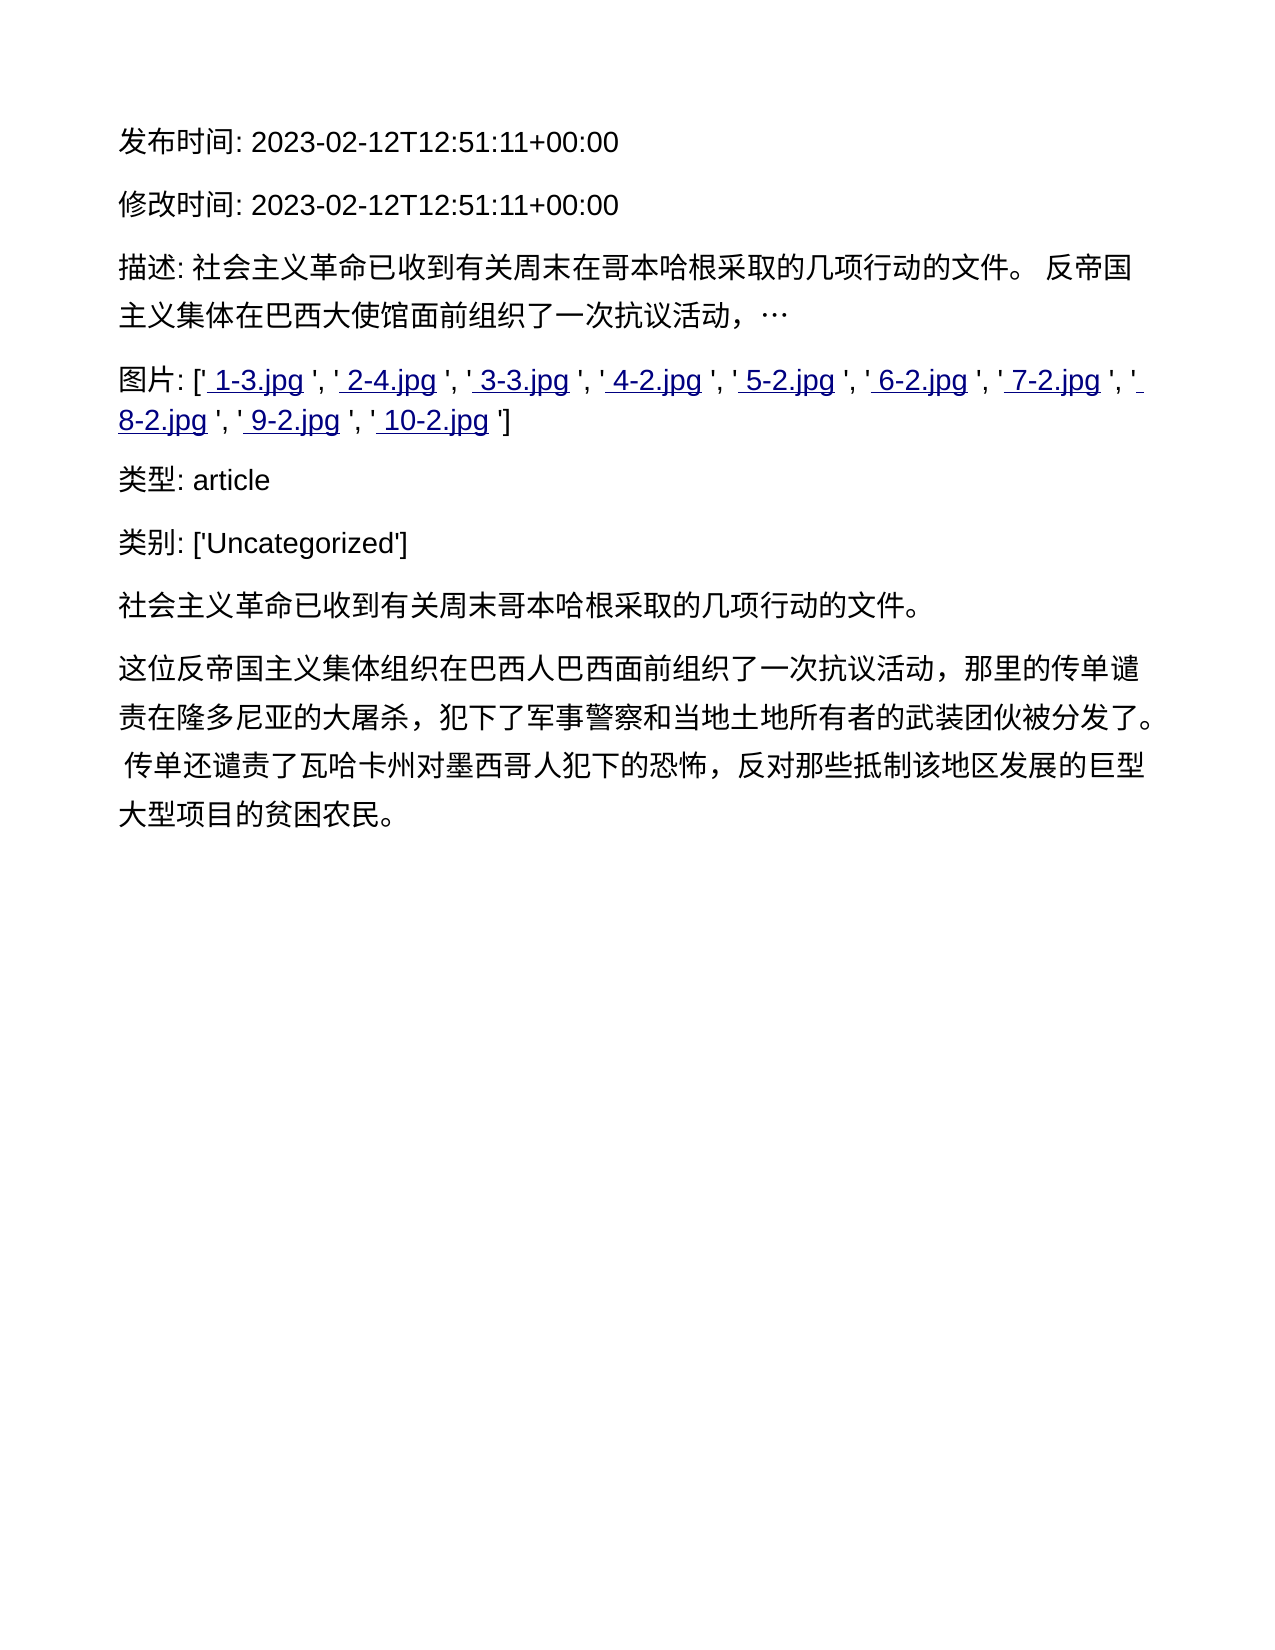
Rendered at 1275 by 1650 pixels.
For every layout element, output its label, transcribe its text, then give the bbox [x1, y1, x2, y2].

text 类型: article [118, 456, 1157, 499]
text 修改时间: 2023-02-12T12:51:11+00:00 [118, 181, 1157, 223]
text 发布时间: 2023-02-12T12:51:11+00:00 [118, 118, 1157, 160]
text 图片: [' 1-3.jpg ', ' 2-4.jpg ', ' 3-3.jpg ', ' 4-2.jpg ', ' 5-2.jpg ', ' 6-2.jpg ', ' 7-2.jpg ', ' 8-2.jpg ', ' 9-2.jpg ', ' 10-2.jpg '] [118, 356, 1157, 437]
text 这位反帝国主义集体组织在巴西人巴西面前组织了一次抗议活动，那里的传单谴责在隆多尼亚的大屠杀，犯下了军事警察和当地土地所有者的武装团伙被分发了。 传单还谴责了瓦哈卡州对墨西哥人犯下的恐怖，反对那些抵制该地区发展的巨型大型项目的贫困农民。 [118, 646, 1157, 834]
text 描述: 社会主义革命已收到有关周末在哥本哈根采取的几项行动的文件。 反帝国主义集体在巴西大使馆面前组织了一次抗议活动，… [118, 244, 1157, 335]
text 类别: ['Uncategorized'] [118, 519, 1157, 562]
text 社会主义革命已收到有关周末哥本哈根采取的几项行动的文件。 [118, 583, 1157, 625]
